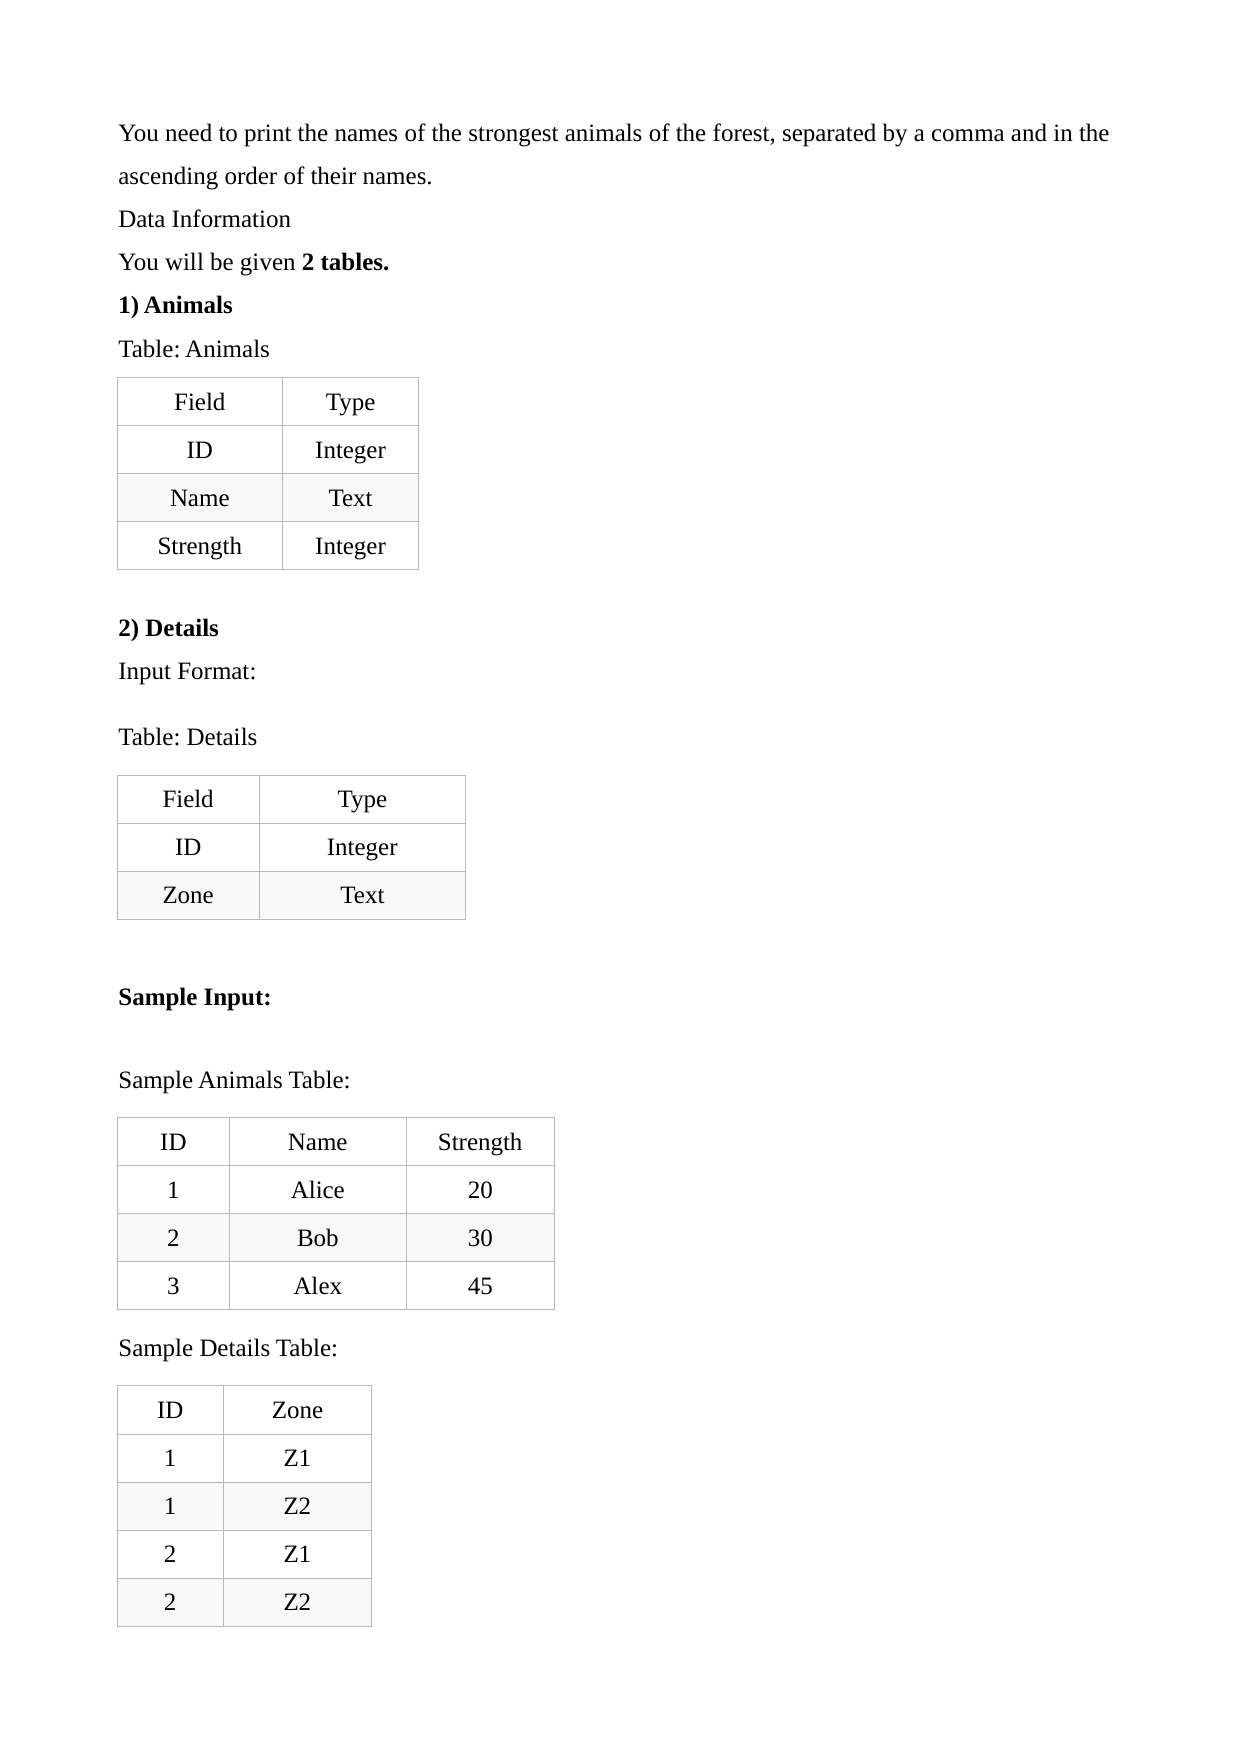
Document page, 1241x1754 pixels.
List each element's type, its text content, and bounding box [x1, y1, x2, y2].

text 1) Animals [118, 291, 1122, 319]
text Sample Animals Table: [118, 1065, 1122, 1094]
table_cell Z2 [224, 1579, 371, 1626]
table_cell Integer [283, 522, 418, 569]
table_cell 2 [118, 1531, 223, 1577]
table_header Zone [224, 1386, 371, 1433]
table_header Field [118, 776, 259, 822]
text You need to print the names of the strongest animals of the forest, separated by a comma and in the ascending order of their names. [118, 118, 1122, 190]
text 2) Details [118, 613, 1122, 641]
table_cell Text [260, 872, 465, 918]
table_cell 3 [118, 1262, 229, 1309]
text Data Information [118, 204, 1122, 233]
table_cell ID [118, 426, 282, 473]
table_cell 1 [118, 1166, 229, 1213]
table_cell 30 [407, 1214, 554, 1261]
table_header Field [118, 378, 282, 425]
table_cell Name [118, 474, 282, 521]
table_cell Z1 [224, 1531, 371, 1577]
table_header Type [283, 378, 418, 425]
text Sample Details Table: [118, 1333, 1122, 1362]
table_header ID [118, 1118, 229, 1165]
table_cell Alex [230, 1262, 406, 1309]
table_cell Integer [260, 824, 465, 871]
table_header Strength [407, 1118, 554, 1165]
table_header Name [230, 1118, 406, 1165]
table_cell 45 [407, 1262, 554, 1309]
text You will be given 2 tables. [118, 247, 1122, 276]
table_cell Bob [230, 1214, 406, 1261]
table_cell Strength [118, 522, 282, 569]
table_cell 20 [407, 1166, 554, 1213]
table_header Type [260, 776, 465, 822]
table_cell 1 [118, 1435, 223, 1481]
table_cell 2 [118, 1214, 229, 1261]
table_cell Z1 [224, 1435, 371, 1481]
table_cell Zone [118, 872, 259, 918]
table_cell Integer [283, 426, 418, 473]
table_cell Text [283, 474, 418, 521]
subtitle Sample Input: [118, 982, 1122, 1010]
table_cell 2 [118, 1579, 223, 1626]
table_cell ID [118, 824, 259, 871]
text Input Format: [118, 656, 1122, 684]
table_cell Alice [230, 1166, 406, 1213]
text Table: Details [118, 722, 1122, 751]
table_cell Z2 [224, 1483, 371, 1529]
table_cell 1 [118, 1483, 223, 1529]
text Table: Animals [118, 334, 1122, 362]
table_header ID [118, 1386, 223, 1433]
